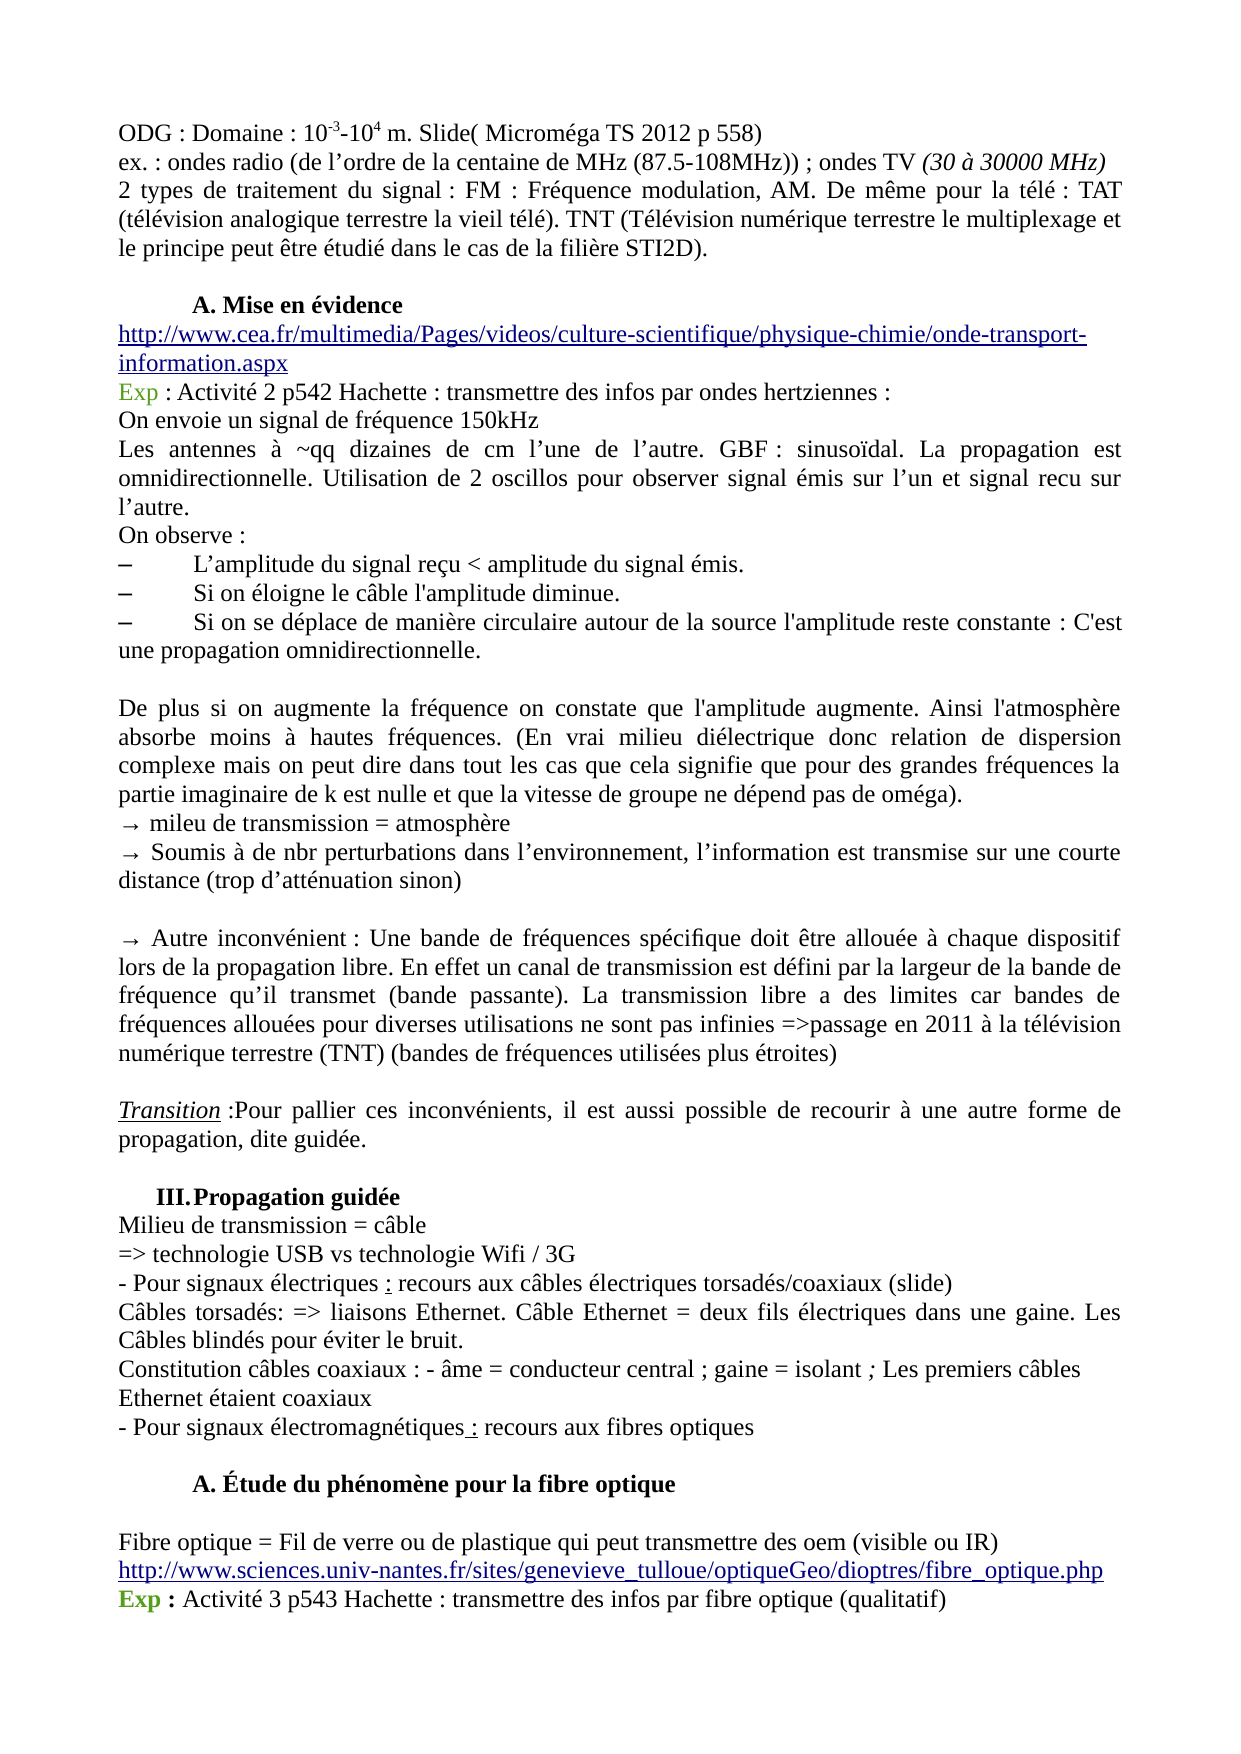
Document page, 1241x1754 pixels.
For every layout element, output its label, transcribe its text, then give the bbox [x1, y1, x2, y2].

text Constitution câbles coaxiaux : - âme = conducteur central ; gaine = isolant ; Les premiers câbles Ethernet étaient coaxiaux [118, 1354, 1122, 1412]
list - Pour signaux électriques : recours aux câbles électriques torsadés/coaxiaux (slide) [118, 1268, 1122, 1297]
list - Pour signaux électromagnétiques : recours aux fibres optiques [118, 1412, 1122, 1441]
text Fibre optique = Fil de verre ou de plastique qui peut transmettre des oem (visible ou IR) [118, 1527, 1122, 1556]
text Milieu de transmission = câble [118, 1211, 1122, 1239]
text A. Étude du phénomène pour la fibre optique [118, 1469, 1122, 1498]
text A. Mise en évidence [118, 291, 1122, 319]
list L’amplitude du signal reçu < amplitude du signal émis. [118, 549, 1122, 578]
text → Soumis à de nbr perturbations dans l’environnement, l’information est transmise sur une courte distance (trop d’atténuation sinon) [118, 837, 1122, 894]
text http://www.sciences.univ-nantes.fr/sites/genevieve_tulloue/optiqueGeo/dioptres/fibre_optique.php [118, 1556, 1122, 1584]
text On envoie un signal de fréquence 150kHz [118, 406, 1122, 434]
list Propagation guidée [156, 1182, 1122, 1211]
text → mileu de transmission = atmosphère [118, 808, 1122, 837]
text Exp : Activité 2 p542 Hachette : transmettre des infos par ondes hertziennes : [118, 377, 1122, 406]
text Câbles torsadés: => liaisons Ethernet. Câble Ethernet = deux fils électriques dans une gaine. Les Câbles blindés pour éviter le bruit. [118, 1297, 1122, 1354]
text ODG : Domaine : 10-3-104 m. Slide( Microméga TS 2012 p 558) [118, 118, 1122, 147]
text => technologie USB vs technologie Wifi / 3G [118, 1239, 1122, 1268]
list De plus si on augmente la fréquence on constate que l'amplitude augmente. Ainsi l'atmosphère absorbe moins à hautes fréquences. (En vrai milieu diélectrique donc relation de dispersion complexe mais on peut dire dans tout les cas que cela signifie que pour des grandes fréquences la partie imaginaire de k est nulle et que la vitesse de groupe ne dépend pas de oméga). [118, 693, 1122, 808]
text → Autre inconvénient : Une bande de fréquences spéciﬁque doit être allouée à chaque dispositif lors de la propagation libre. En effet un canal de transmission est défini par la largeur de la bande de fréquence qu’il transmet (bande passante). La transmission libre a des limites car bandes de fréquences allouées pour diverses utilisations ne sont pas infinies =>passage en 2011 à la télévision numérique terrestre (TNT) (bandes de fréquences utilisées plus étroites) [118, 923, 1122, 1067]
list Si on se déplace de manière circulaire autour de la source l'amplitude reste constante : C'est une propagation omnidirectionnelle. [118, 607, 1122, 664]
text On observe : [118, 521, 1122, 549]
list Si on éloigne le câble l'amplitude diminue. [118, 578, 1122, 607]
text Exp : Activité 3 p543 Hachette : transmettre des infos par fibre optique (qualitatif) [118, 1584, 1122, 1613]
text Transition :Pour pallier ces inconvénients, il est aussi possible de recourir à une autre forme de propagation, dite guidée. [118, 1096, 1122, 1153]
text Les antennes à ~qq dizaines de cm l’une de l’autre. GBF : sinusoïdal. La propagation est omnidirectionnelle. Utilisation de 2 oscillos pour observer signal émis sur l’un et signal recu sur l’autre. [118, 434, 1122, 521]
text http://www.cea.fr/multimedia/Pages/videos/culture-scientifique/physique-chimie/onde-transport-information.aspx [118, 319, 1122, 377]
text ex. : ondes radio (de l’ordre de la centaine de MHz (87.5-108MHz)) ; ondes TV (30 à 30000 MHz) [118, 147, 1122, 176]
text 2 types de traitement du signal : FM : Fréquence modulation, AM. De même pour la télé : TAT (télévision analogique terrestre la vieil télé). TNT (Télévision numérique terrestre le multiplexage et le principe peut être étudié dans le cas de la filière STI2D). [118, 176, 1122, 262]
